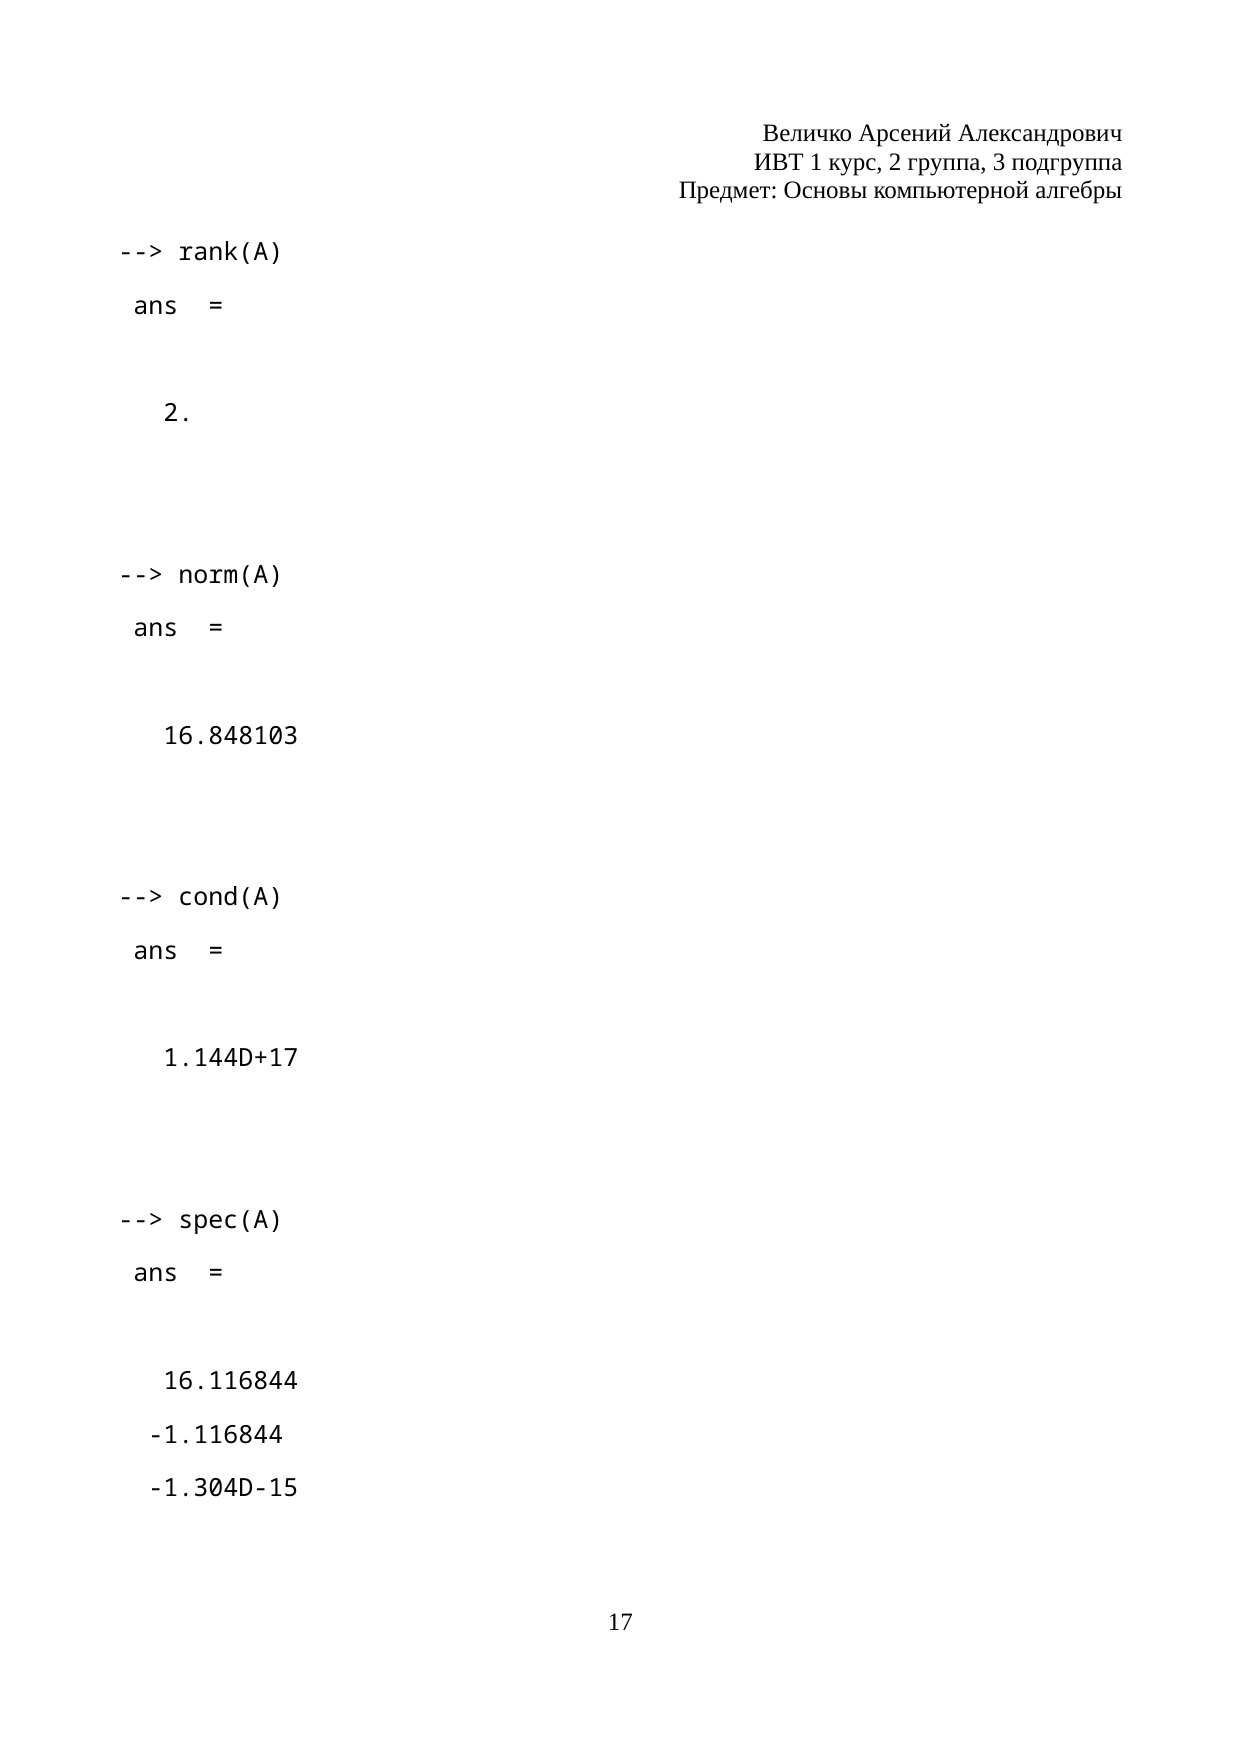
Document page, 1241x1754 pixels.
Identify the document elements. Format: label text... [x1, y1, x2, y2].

text ans = [118, 1255, 1122, 1289]
text 16.116844 [118, 1363, 1122, 1397]
text --> rank(A) [118, 234, 1122, 268]
text ans = [118, 610, 1122, 644]
text --> norm(A) [118, 556, 1122, 590]
text 16.848103 [118, 718, 1122, 752]
text 2. [118, 395, 1122, 429]
text -1.304D-15 [118, 1470, 1122, 1504]
text --> cond(A) [118, 879, 1122, 913]
text ans = [118, 288, 1122, 322]
text ans = [118, 933, 1122, 967]
text -1.116844 [118, 1416, 1122, 1450]
text 1.144D+17 [118, 1040, 1122, 1074]
text --> spec(A) [118, 1201, 1122, 1235]
